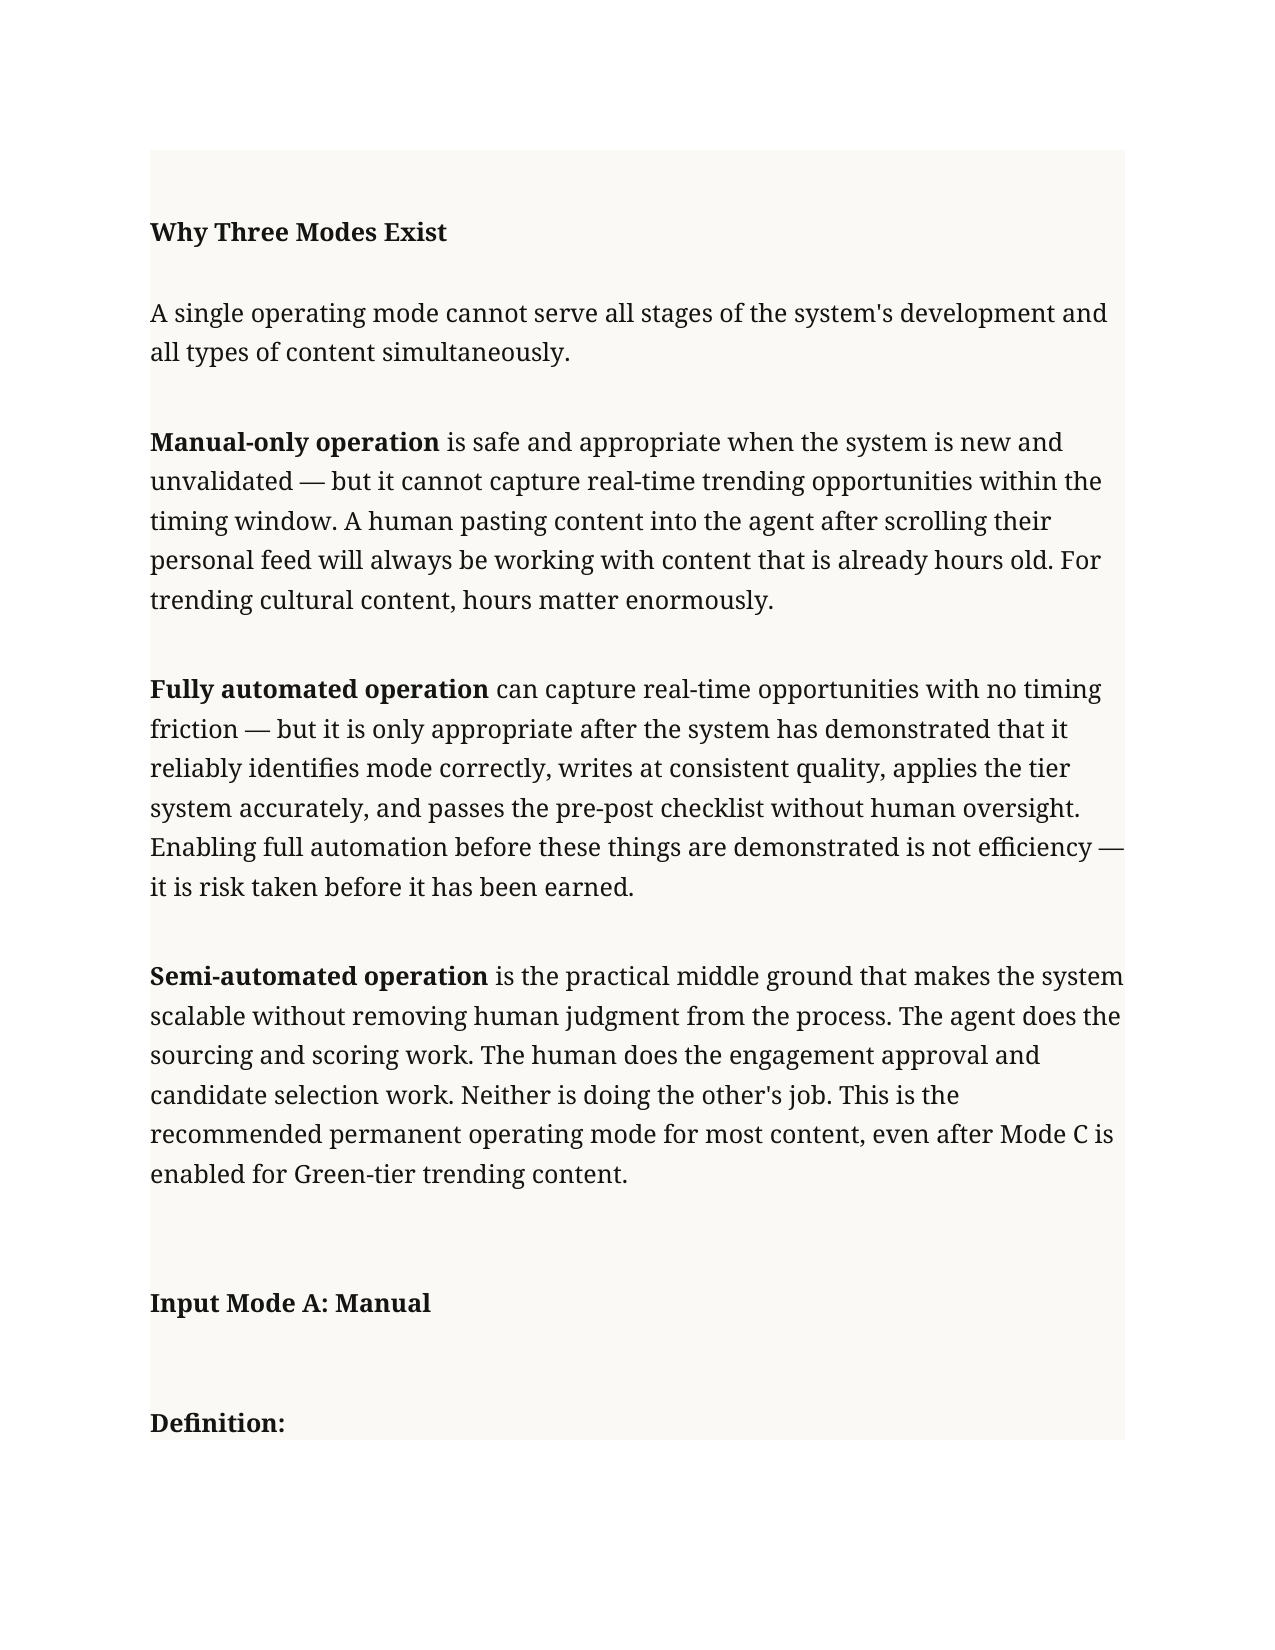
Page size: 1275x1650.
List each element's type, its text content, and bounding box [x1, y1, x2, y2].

subtitle Input Mode A: Manual [150, 1285, 1125, 1319]
text Definition: [150, 1406, 1125, 1440]
text Manual-only operation is safe and appropriate when the system is new and unvalidated — but it cannot capture real-time trending opportunities within the timing window. A human pasting content into the agent after scrolling their personal feed will always be working with content that is already hours old. For trending cultural content, hours matter enormously. [150, 424, 1125, 617]
text A single operating mode cannot serve all stages of the system's development and all types of content simultaneously. [150, 296, 1125, 369]
text Fully automated operation can capture real-time opportunities with no timing friction — but it is only appropriate after the system has demonstrated that it reliably identifies mode correctly, writes at consistent quality, applies the tier system accurately, and passes the pre-post checklist without human oversight. Enabling full automation before these things are demonstrated is not efficiency — it is risk taken before it has been earned. [150, 672, 1125, 903]
text Semi-automated operation is the practical middle ground that makes the system scalable without removing human judgment from the process. The agent does the sourcing and scoring work. The human does the engagement approval and candidate selection work. Neither is doing the other's job. This is the recommended permanent operating mode for most content, even after Mode C is enabled for Green-tier trending content. [150, 959, 1125, 1190]
subtitle Why Three Modes Exist [150, 214, 1125, 248]
